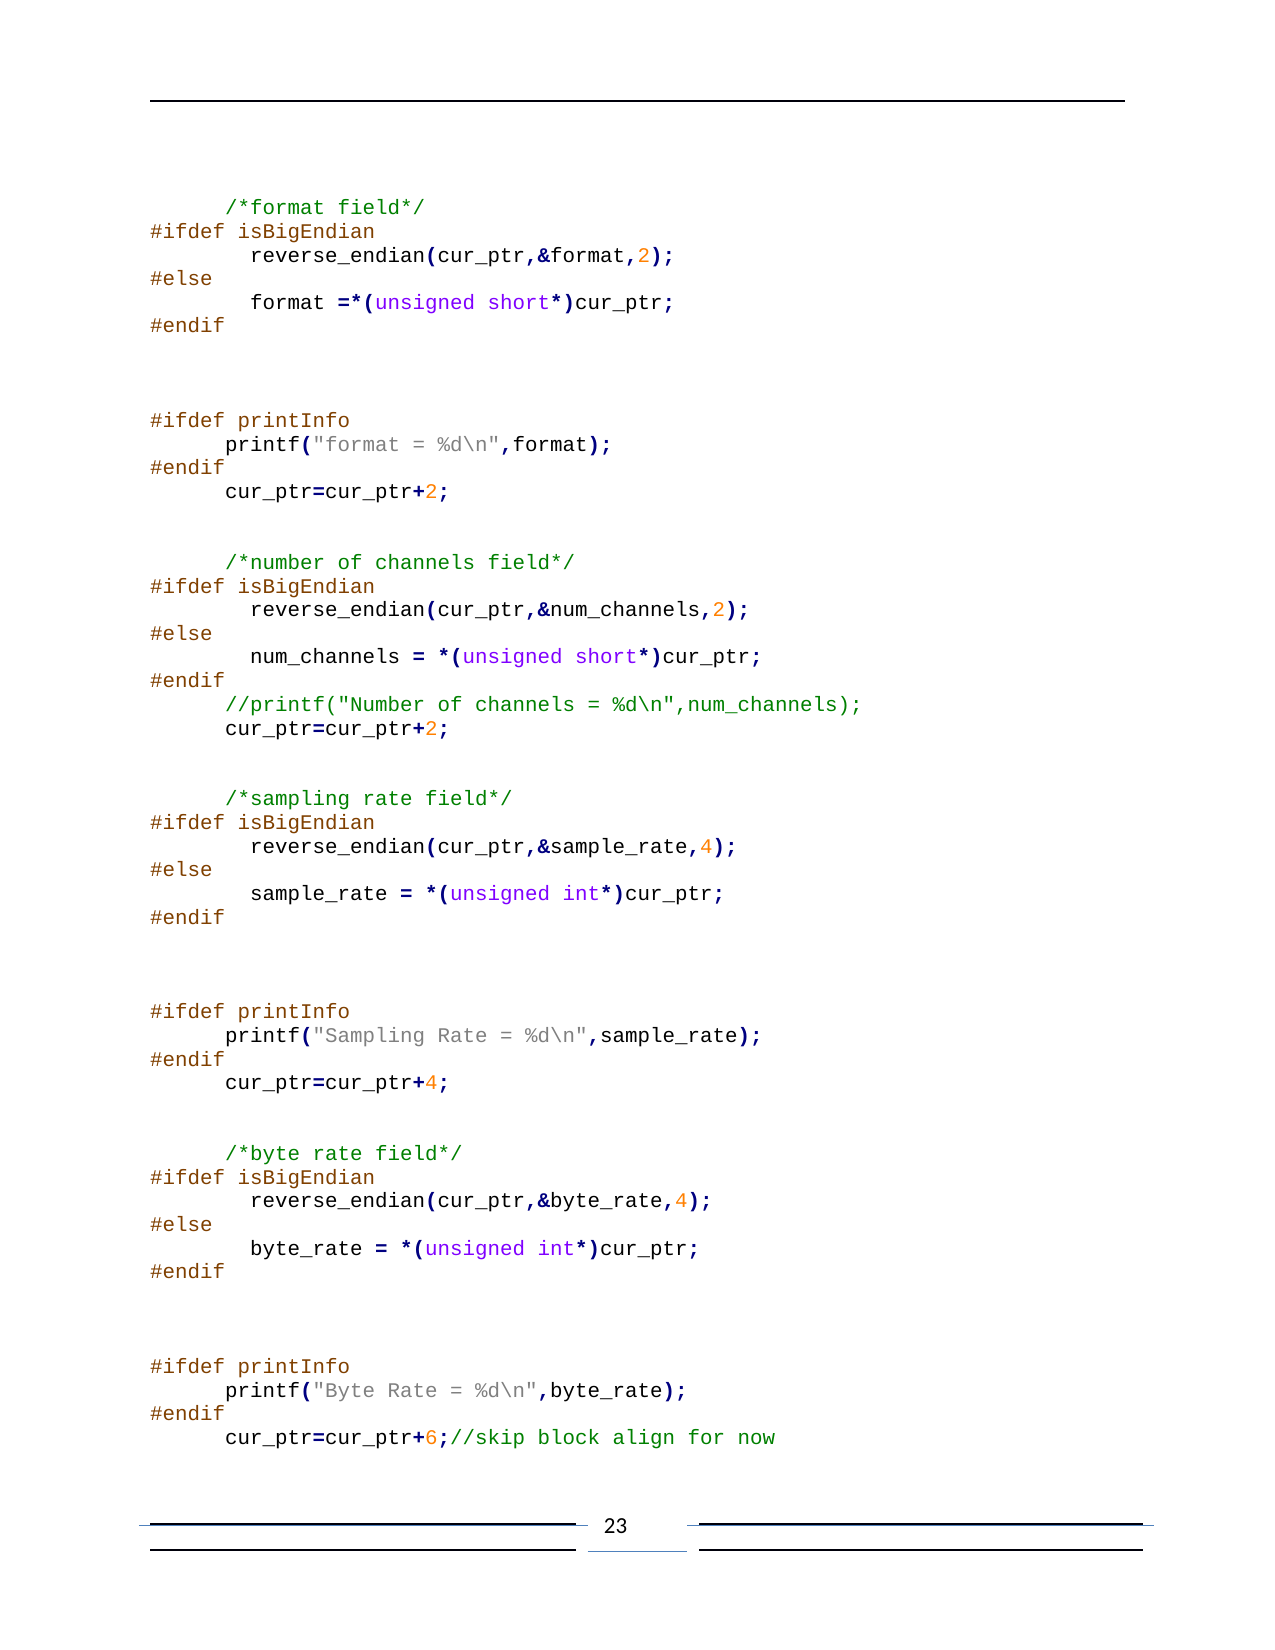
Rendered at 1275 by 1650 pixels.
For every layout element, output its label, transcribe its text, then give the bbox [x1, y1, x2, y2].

text #endif [150, 670, 1125, 694]
text #ifdef isBigEndian [150, 1167, 1125, 1190]
text #ifdef isBigEndian [150, 221, 1125, 244]
text #endif [150, 316, 1125, 339]
text /*sampling rate field*/ [150, 788, 1125, 812]
text #endif [150, 1048, 1125, 1072]
text #endif [150, 907, 1125, 930]
text #ifdef printInfo [150, 1001, 1125, 1025]
text #endif [150, 457, 1125, 481]
text /*format field*/ [150, 197, 1125, 221]
text #endif [150, 1261, 1125, 1285]
text #endif [150, 1403, 1125, 1427]
text #ifdef isBigEndian [150, 812, 1125, 836]
text cur_ptr=cur_ptr+4; [150, 1072, 1125, 1096]
text reverse_endian(cur_ptr,&format,2); [150, 244, 1125, 268]
text #ifdef printInfo [150, 410, 1125, 434]
text #else [150, 623, 1125, 647]
text #else [150, 1214, 1125, 1238]
text printf("Sampling Rate = %d\n",sample_rate); [150, 1025, 1125, 1048]
text #else [150, 859, 1125, 883]
text sample_rate = *(unsigned int*)cur_ptr; [150, 883, 1125, 907]
text reverse_endian(cur_ptr,&num_channels,2); [150, 599, 1125, 623]
text cur_ptr=cur_ptr+2; [150, 481, 1125, 505]
text /*number of channels field*/ [150, 552, 1125, 576]
text cur_ptr=cur_ptr+6;//skip block align for now [150, 1427, 1125, 1451]
text #ifdef printInfo [150, 1356, 1125, 1379]
text #ifdef isBigEndian [150, 576, 1125, 599]
text reverse_endian(cur_ptr,&sample_rate,4); [150, 836, 1125, 859]
text printf("format = %d\n",format); [150, 434, 1125, 457]
text printf("Byte Rate = %d\n",byte_rate); [150, 1379, 1125, 1403]
text /*byte rate field*/ [150, 1143, 1125, 1167]
text num_channels = *(unsigned short*)cur_ptr; [150, 647, 1125, 670]
text byte_rate = *(unsigned int*)cur_ptr; [150, 1238, 1125, 1261]
text reverse_endian(cur_ptr,&byte_rate,4); [150, 1190, 1125, 1214]
text format =*(unsigned short*)cur_ptr; [150, 292, 1125, 316]
text #else [150, 268, 1125, 292]
text cur_ptr=cur_ptr+2; [150, 717, 1125, 741]
text //printf("Number of channels = %d\n",num_channels); [150, 694, 1125, 717]
